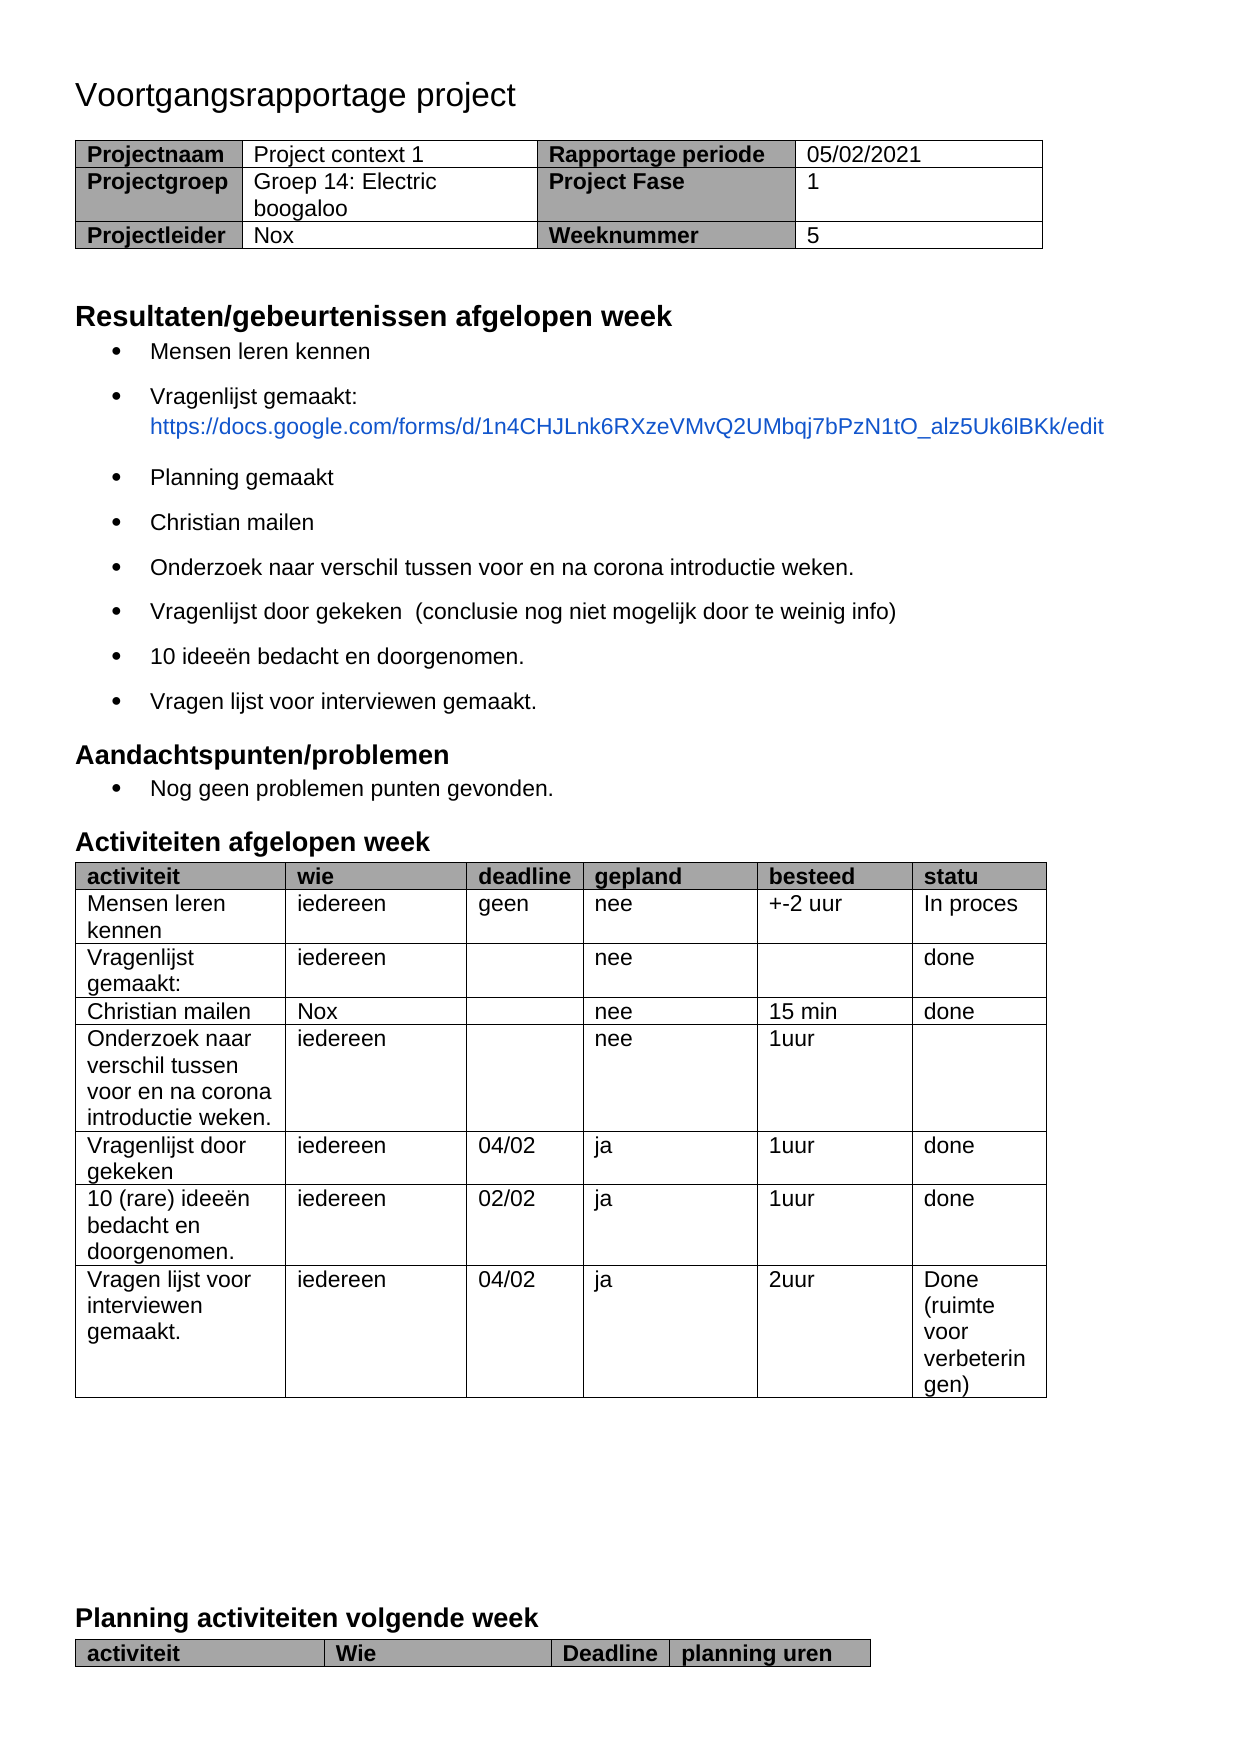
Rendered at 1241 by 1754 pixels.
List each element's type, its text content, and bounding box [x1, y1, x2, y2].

table_cell done [913, 1185, 1046, 1264]
table_cell ja [584, 1185, 757, 1264]
table_cell Projectleider [76, 222, 242, 248]
table_cell Onderzoek naar verschil tussen voor en na corona introductie weken. [76, 1025, 285, 1131]
table_header 05/02/2021 [796, 141, 1042, 167]
table_header besteed [758, 863, 912, 889]
table_cell done [913, 1132, 1046, 1184]
table_header deadline [467, 863, 583, 889]
list Planning gemaakt [112, 464, 1165, 490]
subtitle Activiteiten afgelopen week [75, 826, 1165, 857]
table_cell 02/02 [467, 1185, 583, 1264]
table_cell +-2 uur [758, 890, 912, 943]
table_header Rapportage periode [538, 141, 795, 167]
table_cell 04/02 [467, 1132, 583, 1184]
table_cell geen [467, 890, 583, 943]
table_cell Nox [243, 222, 537, 248]
table_header statu [913, 863, 1046, 889]
table_cell Mensen leren kennen [76, 890, 285, 943]
table_cell nee [584, 998, 757, 1024]
table_cell 1 [796, 168, 1042, 221]
table_cell ja [584, 1132, 757, 1184]
table_cell nee [584, 944, 757, 997]
table_cell Groep 14: Electric boogaloo [243, 168, 537, 221]
list Mensen leren kennen [112, 338, 1165, 364]
table_cell Vragen lijst voor interviewen gemaakt. [76, 1266, 285, 1397]
list Christian mailen [112, 509, 1165, 535]
list Vragenlijst door gekeken (conclusie nog niet mogelijk door te weinig info) [112, 598, 1165, 625]
table_cell [913, 1025, 1046, 1131]
table_cell Weeknummer [538, 222, 795, 248]
table_cell done [913, 944, 1046, 997]
table_cell 1uur [758, 1132, 912, 1184]
table_cell In proces [913, 890, 1046, 943]
table_header Projectnaam [76, 141, 242, 167]
table_cell nee [584, 890, 757, 943]
table_cell ja [584, 1266, 757, 1397]
table_cell 15 min [758, 998, 912, 1024]
table_header Wie [325, 1640, 551, 1666]
subtitle Resultaten/gebeurtenissen afgelopen week [75, 299, 1165, 333]
table_cell 1uur [758, 1025, 912, 1131]
list Vragenlijst gemaakt: https://docs.google.com/forms/d/1n4CHJLnk6RXzeVMvQ2UMbqj7bPzN1tO_alz5Uk6lBKk/edit [112, 383, 1165, 439]
table_cell nee [584, 1025, 757, 1131]
table_header Project context 1 [243, 141, 537, 167]
subtitle Planning activiteiten volgende week [75, 1602, 1165, 1634]
table_cell iedereen [286, 1132, 466, 1184]
table_cell Christian mailen [76, 998, 285, 1024]
list 10 ideeën bedacht en doorgenomen. [112, 643, 1165, 669]
table_cell 04/02 [467, 1266, 583, 1397]
table_cell iedereen [286, 1266, 466, 1397]
table_cell 1uur [758, 1185, 912, 1264]
table_cell [467, 944, 583, 997]
table_header wie [286, 863, 466, 889]
table_cell Project Fase [538, 168, 795, 221]
table_cell [467, 1025, 583, 1131]
table_cell done [913, 998, 1046, 1024]
table_cell Projectgroep [76, 168, 242, 221]
table_cell iedereen [286, 890, 466, 943]
table_cell 5 [796, 222, 1042, 248]
table_header gepland [584, 863, 757, 889]
table_cell [467, 998, 583, 1024]
list Nog geen problemen punten gevonden. [112, 775, 1165, 801]
table_cell Done (ruimte voor verbeteringen) [913, 1266, 1046, 1397]
table_header activiteit [76, 1640, 324, 1666]
table_cell Vragenlijst gemaakt: [76, 944, 285, 997]
table_cell iedereen [286, 1185, 466, 1264]
table_cell 2uur [758, 1266, 912, 1397]
table_cell 10 (rare) ideeën bedacht en doorgenomen. [76, 1185, 285, 1264]
table_cell iedereen [286, 944, 466, 997]
table_cell iedereen [286, 1025, 466, 1131]
table_header Deadline [552, 1640, 669, 1666]
table_cell [758, 944, 912, 997]
list Vragen lijst voor interviewen gemaakt. [112, 688, 1165, 714]
list Onderzoek naar verschil tussen voor en na corona introductie weken. [112, 553, 1165, 580]
table_header planning uren [670, 1640, 870, 1666]
text Voortgangsrapportage project [75, 75, 1165, 113]
table_cell Vragenlijst door gekeken [76, 1132, 285, 1184]
table_header activiteit [76, 863, 285, 889]
subtitle Aandachtspunten/problemen [75, 739, 1165, 770]
table_cell Nox [286, 998, 466, 1024]
